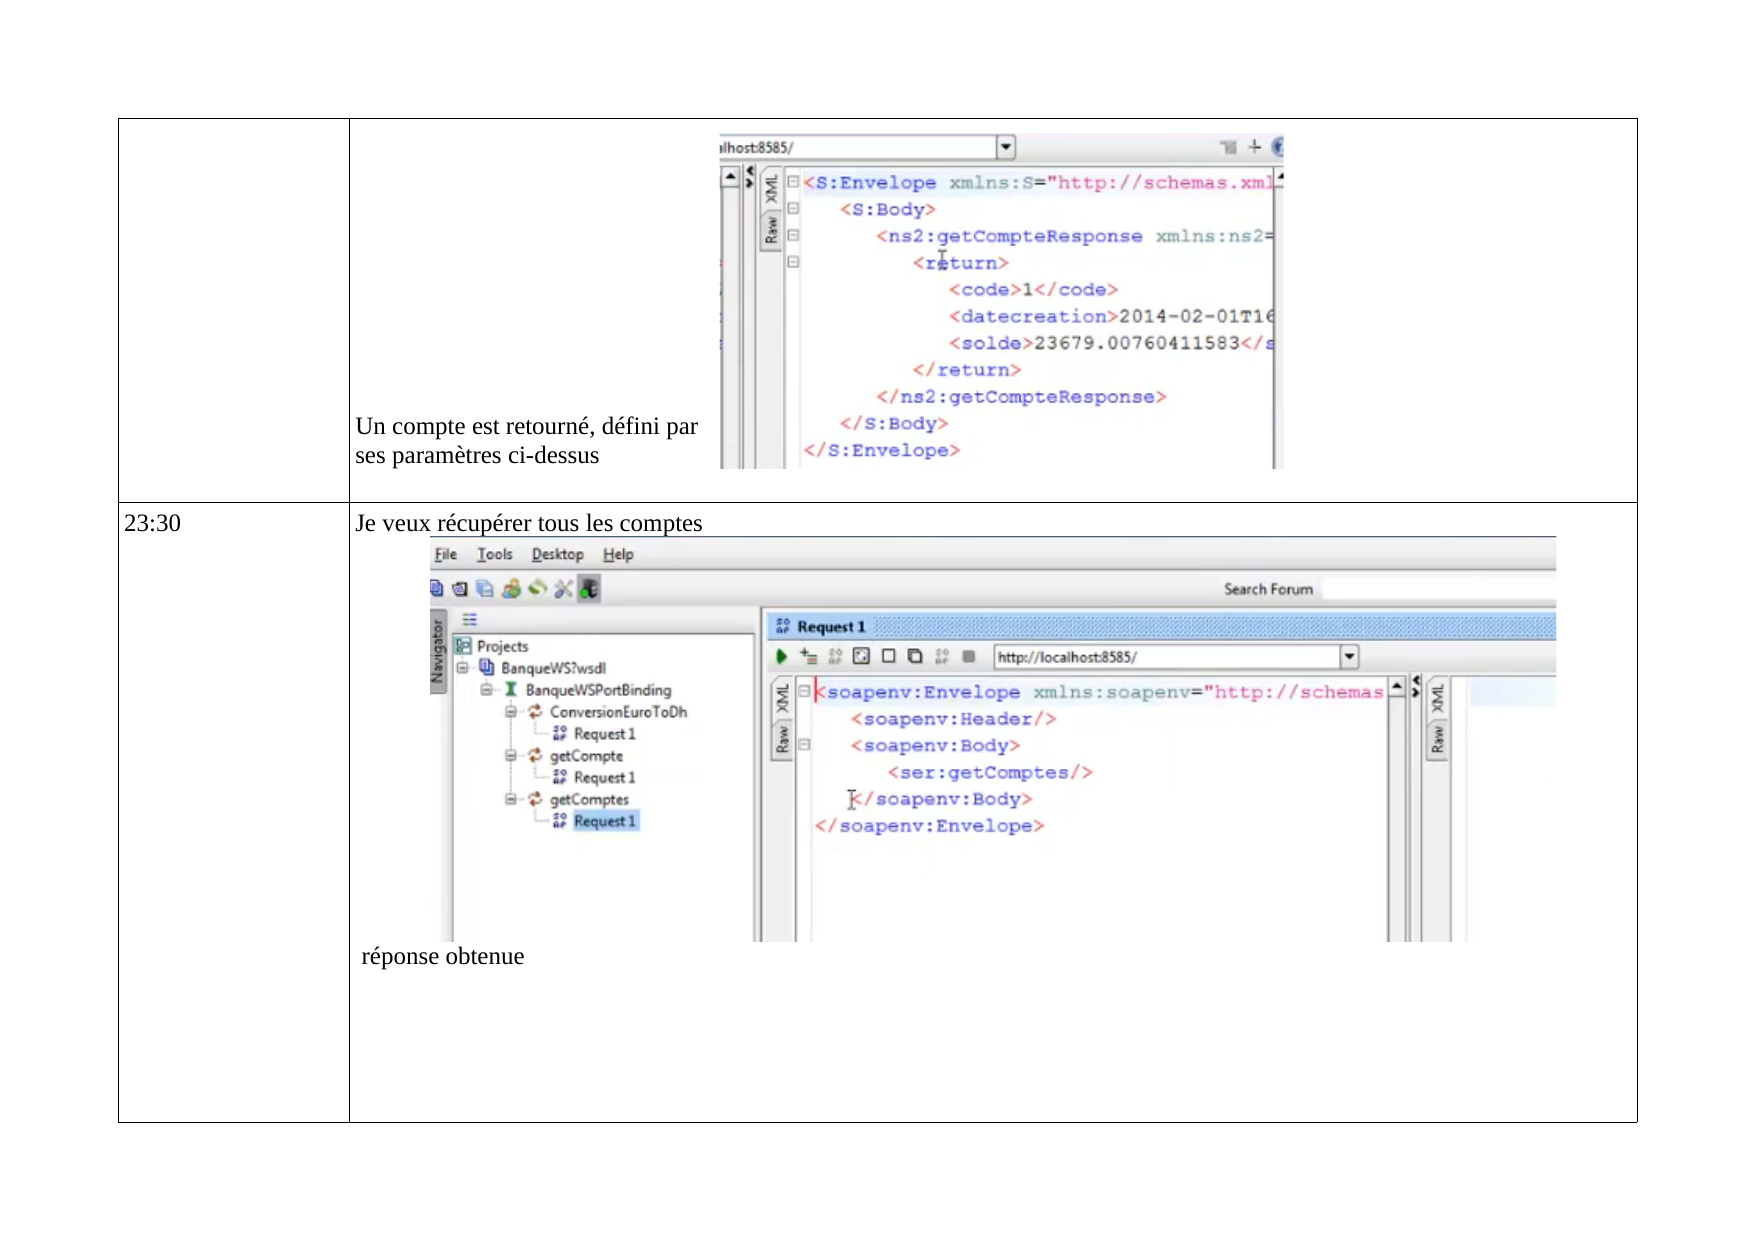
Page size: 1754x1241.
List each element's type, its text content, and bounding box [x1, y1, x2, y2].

picture [430, 536, 1557, 942]
table_cell [119, 119, 349, 502]
table_cell Je veux récupérer tous les comptes réponse obtenue [350, 503, 1637, 1122]
table_cell Un compte est retourné, défini par ses paramètres ci-dessus [350, 119, 1637, 502]
picture [719, 133, 1284, 469]
table_cell 23:30 [119, 503, 349, 1122]
